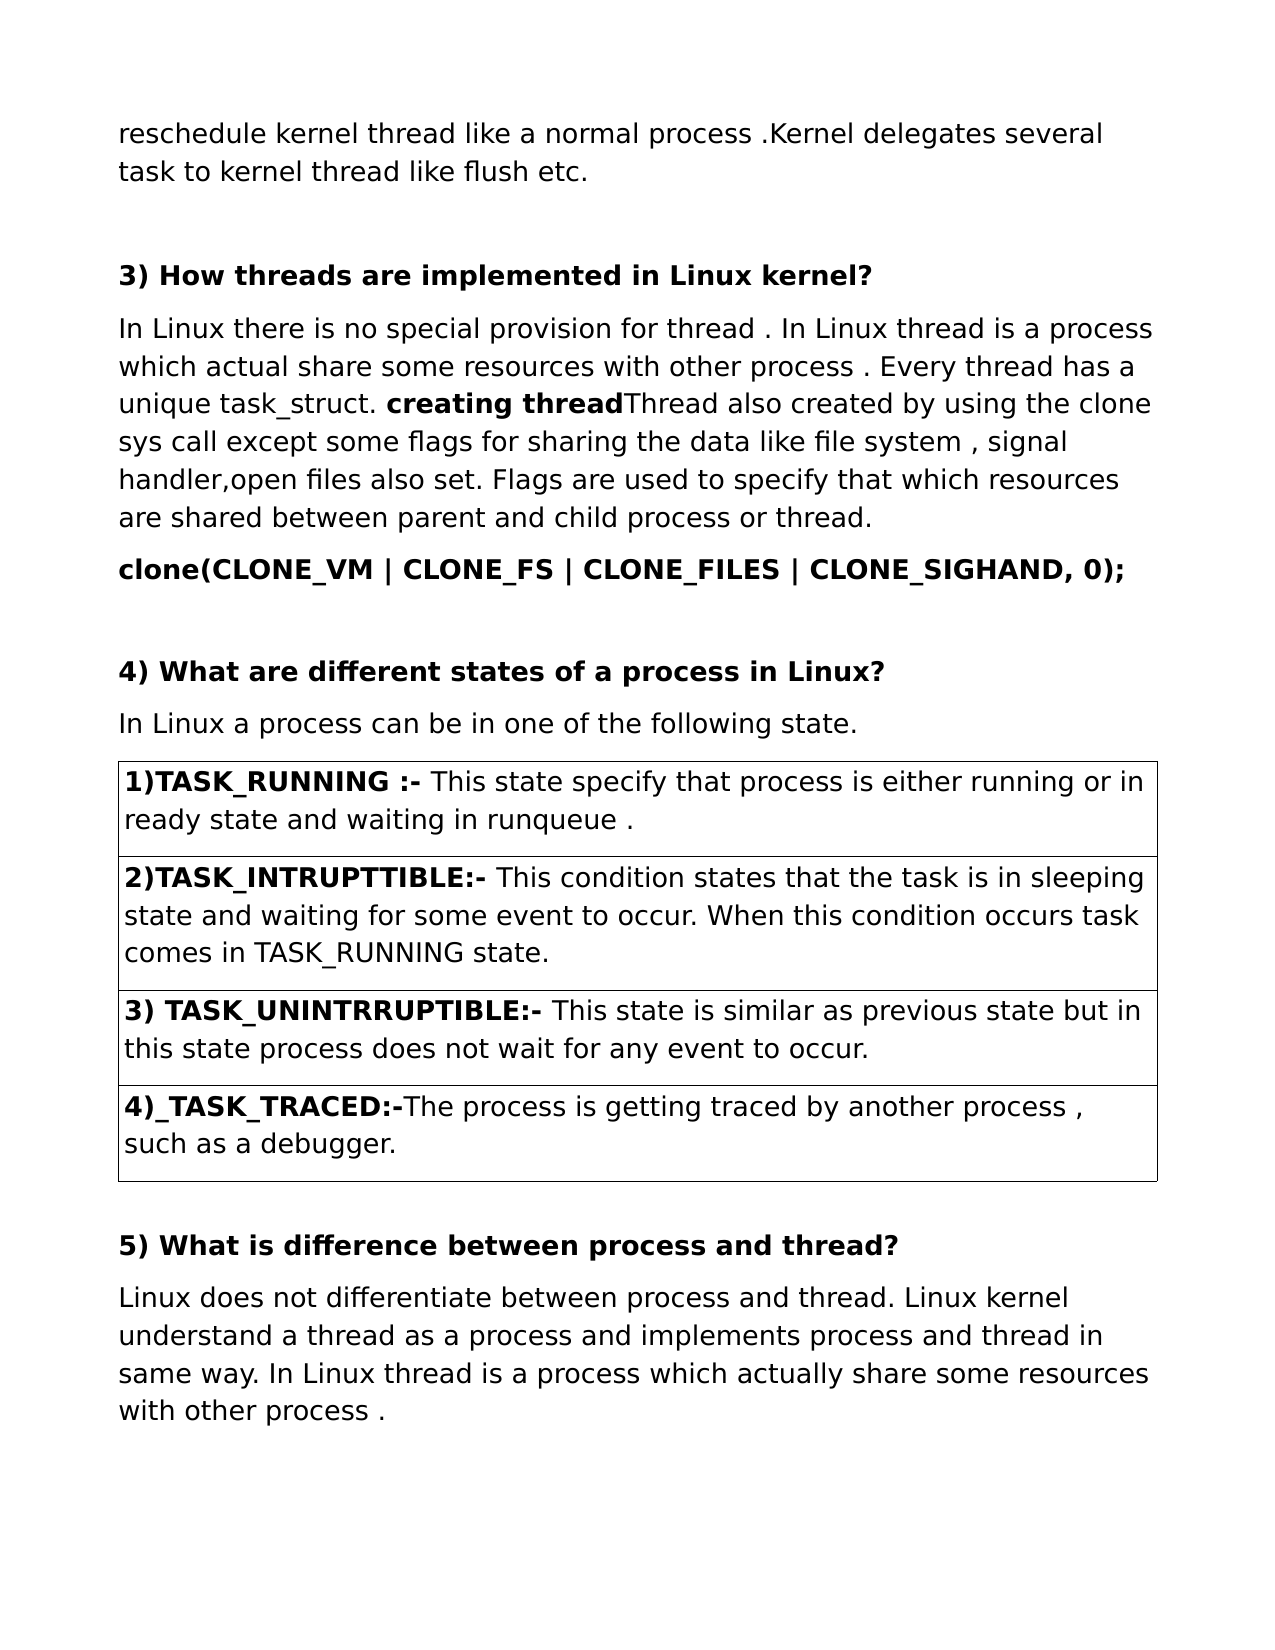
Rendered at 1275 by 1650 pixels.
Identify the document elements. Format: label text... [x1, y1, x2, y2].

table_header 1)TASK_RUNNING :- This state specify that process is either running or in ready state and waiting in runqueue . [119, 762, 1157, 856]
table_cell 3) TASK_UNINTRRUPTIBLE:- This state is similar as previous state but in this state process does not wait for any event to occur. [119, 991, 1157, 1085]
text 4) What are different states of a process in Linux? [118, 656, 1157, 688]
table_cell 2)TASK_INTRUPTTIBLE:- This condition states that the task is in sleeping state and waiting for some event to occur. When this condition occurs task comes in TASK_RUNNING state. [119, 857, 1157, 990]
text 5) What is difference between process and thread? [118, 1230, 1157, 1261]
text 3) How threads are implemented in Linux kernel? [118, 261, 1157, 292]
text clone(CLONE_VM | CLONE_FS | CLONE_FILES | CLONE_SIGHAND, 0); [118, 554, 1157, 586]
table_cell 4)_TASK_TRACED:-The process is getting traced by another process , such as a debugger. [119, 1086, 1157, 1181]
text reschedule kernel thread like a normal process .Kernel delegates several task to kernel thread like flush etc. [118, 118, 1157, 187]
text In Linux there is no special provision for thread . In Linux thread is a process which actual share some resources with other process . Every thread has a unique task_struct. creating threadThread also created by using the clone sys call except some flags for sharing the data like file system , signal handler,open files also set. Flags are used to specify that which resources are shared between parent and child process or thread. [118, 313, 1157, 534]
text Linux does not differentiate between process and thread. Linux kernel understand a thread as a process and implements process and thread in same way. In Linux thread is a process which actually share some resources with other process . [118, 1282, 1157, 1427]
text In Linux a process can be in one of the following state. [118, 708, 1157, 740]
